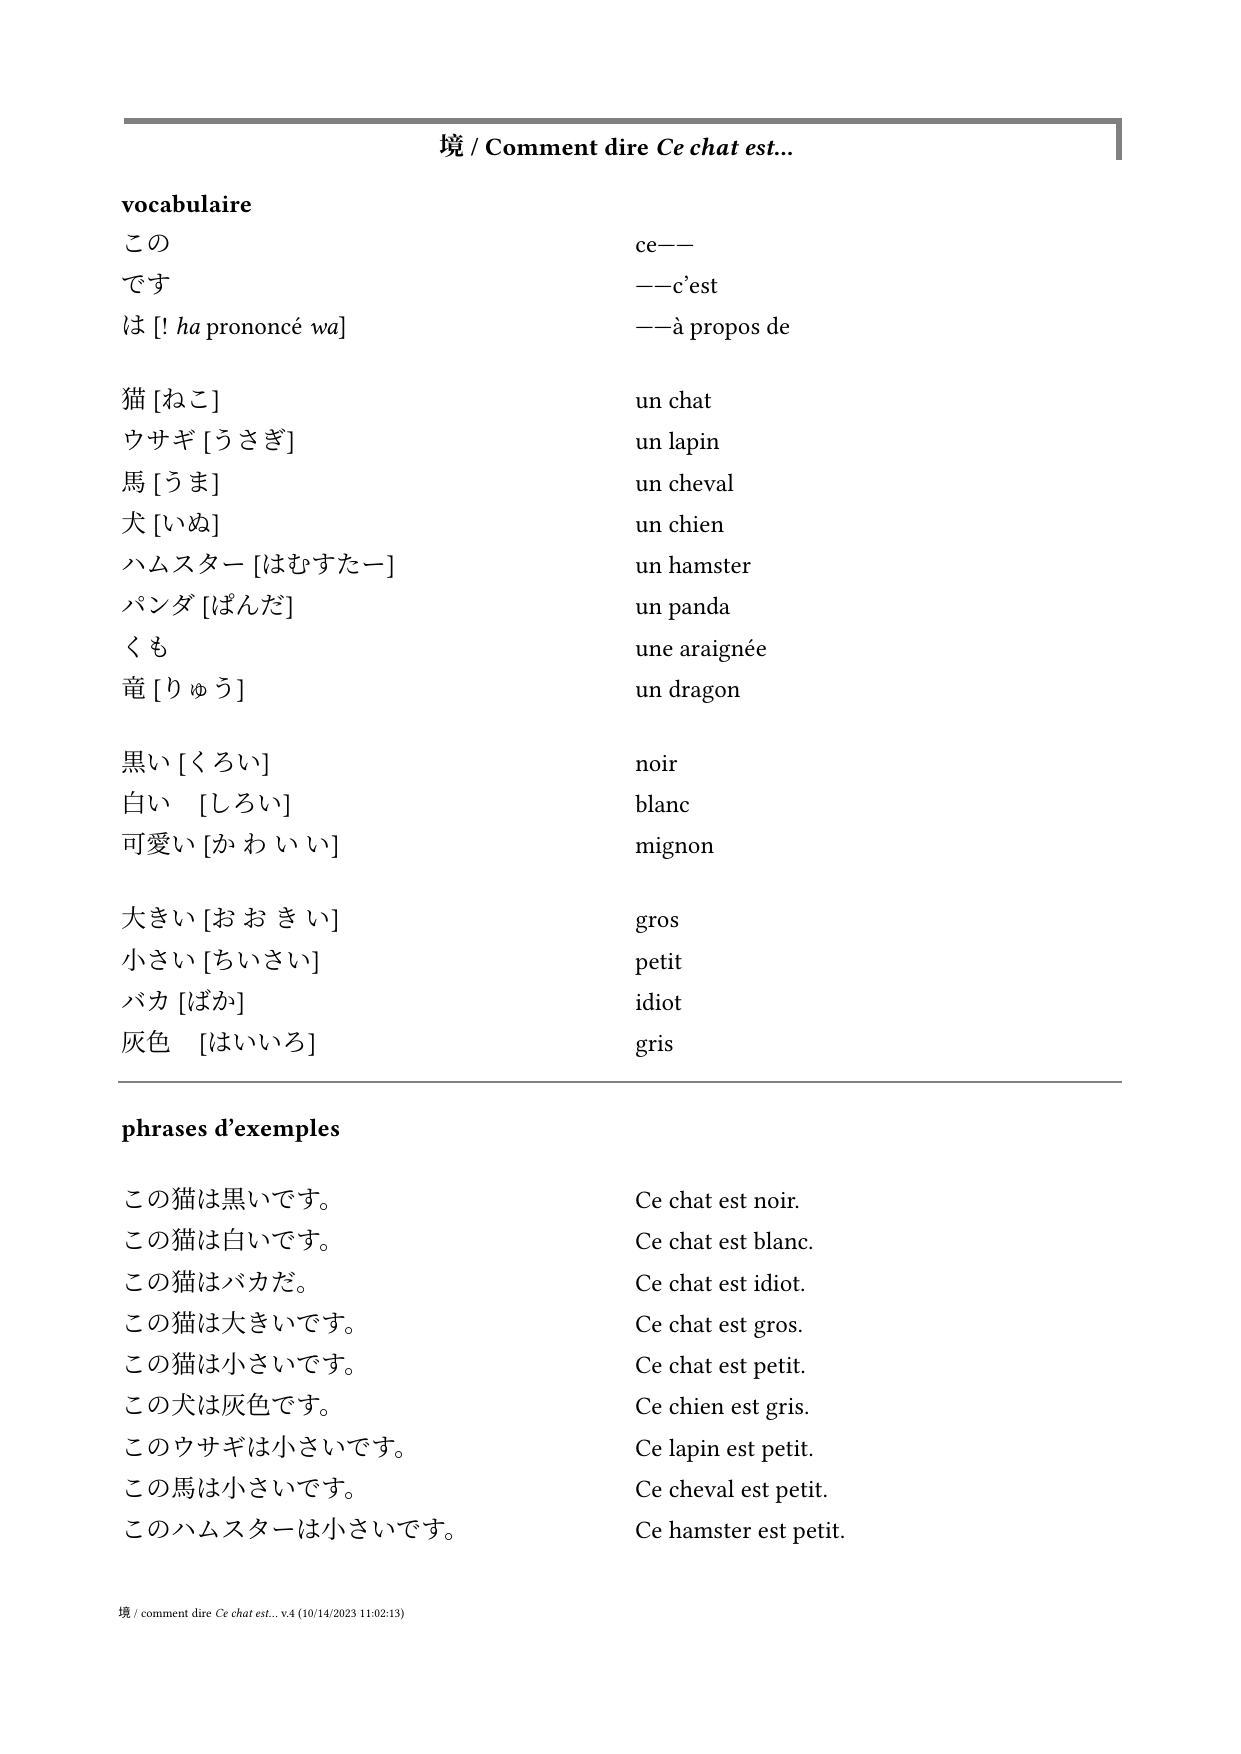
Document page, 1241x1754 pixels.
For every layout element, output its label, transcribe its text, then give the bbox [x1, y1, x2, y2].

text この猫は白いです。 Ce chat est blanc. [118, 1218, 1122, 1257]
text この犬は灰色です。 Ce chien est gris. [118, 1383, 1122, 1422]
text この ce—— [118, 220, 1122, 259]
text この猫は小さいです。 Ce chat est petit. [118, 1342, 1122, 1381]
text この猫はバカだ。 Ce chat est idiot. [118, 1259, 1122, 1298]
text は [! ha prononcé wa] ——à propos de [118, 303, 1122, 342]
text 犬 [いぬ] un chien [118, 501, 1122, 539]
text この猫は黒いです。 Ce chat est noir. [118, 1177, 1122, 1216]
text ハムスター [はむすたー] un hamster [118, 542, 1122, 581]
text このハムスターは小さいです。 Ce hamster est petit. [118, 1507, 1122, 1548]
text 猫 [ねこ] un chat [118, 377, 1122, 416]
text くも une araignée [118, 624, 1122, 663]
text 灰色 [はいいろ] gris [118, 1020, 1122, 1062]
text 竜 [りゅう] un dragon [118, 666, 1122, 704]
text 黒い [くろい] noir [118, 740, 1122, 778]
text 小さい [ちいさい] petit [118, 937, 1122, 976]
text バカ [ばか] idiot [118, 979, 1122, 1018]
text vocabulaire [118, 187, 1122, 219]
text 大きい [お お き い] gros [118, 896, 1122, 935]
text ウサギ [うさぎ] un lapin [118, 418, 1122, 457]
text 白い [しろい] blanc [118, 781, 1122, 820]
text です ——c’est [118, 262, 1122, 300]
text この馬は小さいです。 Ce cheval est petit. [118, 1466, 1122, 1504]
text phrases d’exemples [118, 1111, 1122, 1143]
text このウサギは小さいです。 Ce lapin est petit. [118, 1424, 1122, 1463]
text 可愛い [か わ い い] mignon [118, 822, 1122, 861]
text この猫は大きいです。 Ce chat est gros. [118, 1301, 1122, 1339]
text 馬 [うま] un cheval [118, 459, 1122, 498]
text 境 / Comment dire Ce chat est… [118, 124, 1116, 166]
text パンダ [ぱんだ] un panda [118, 583, 1122, 622]
